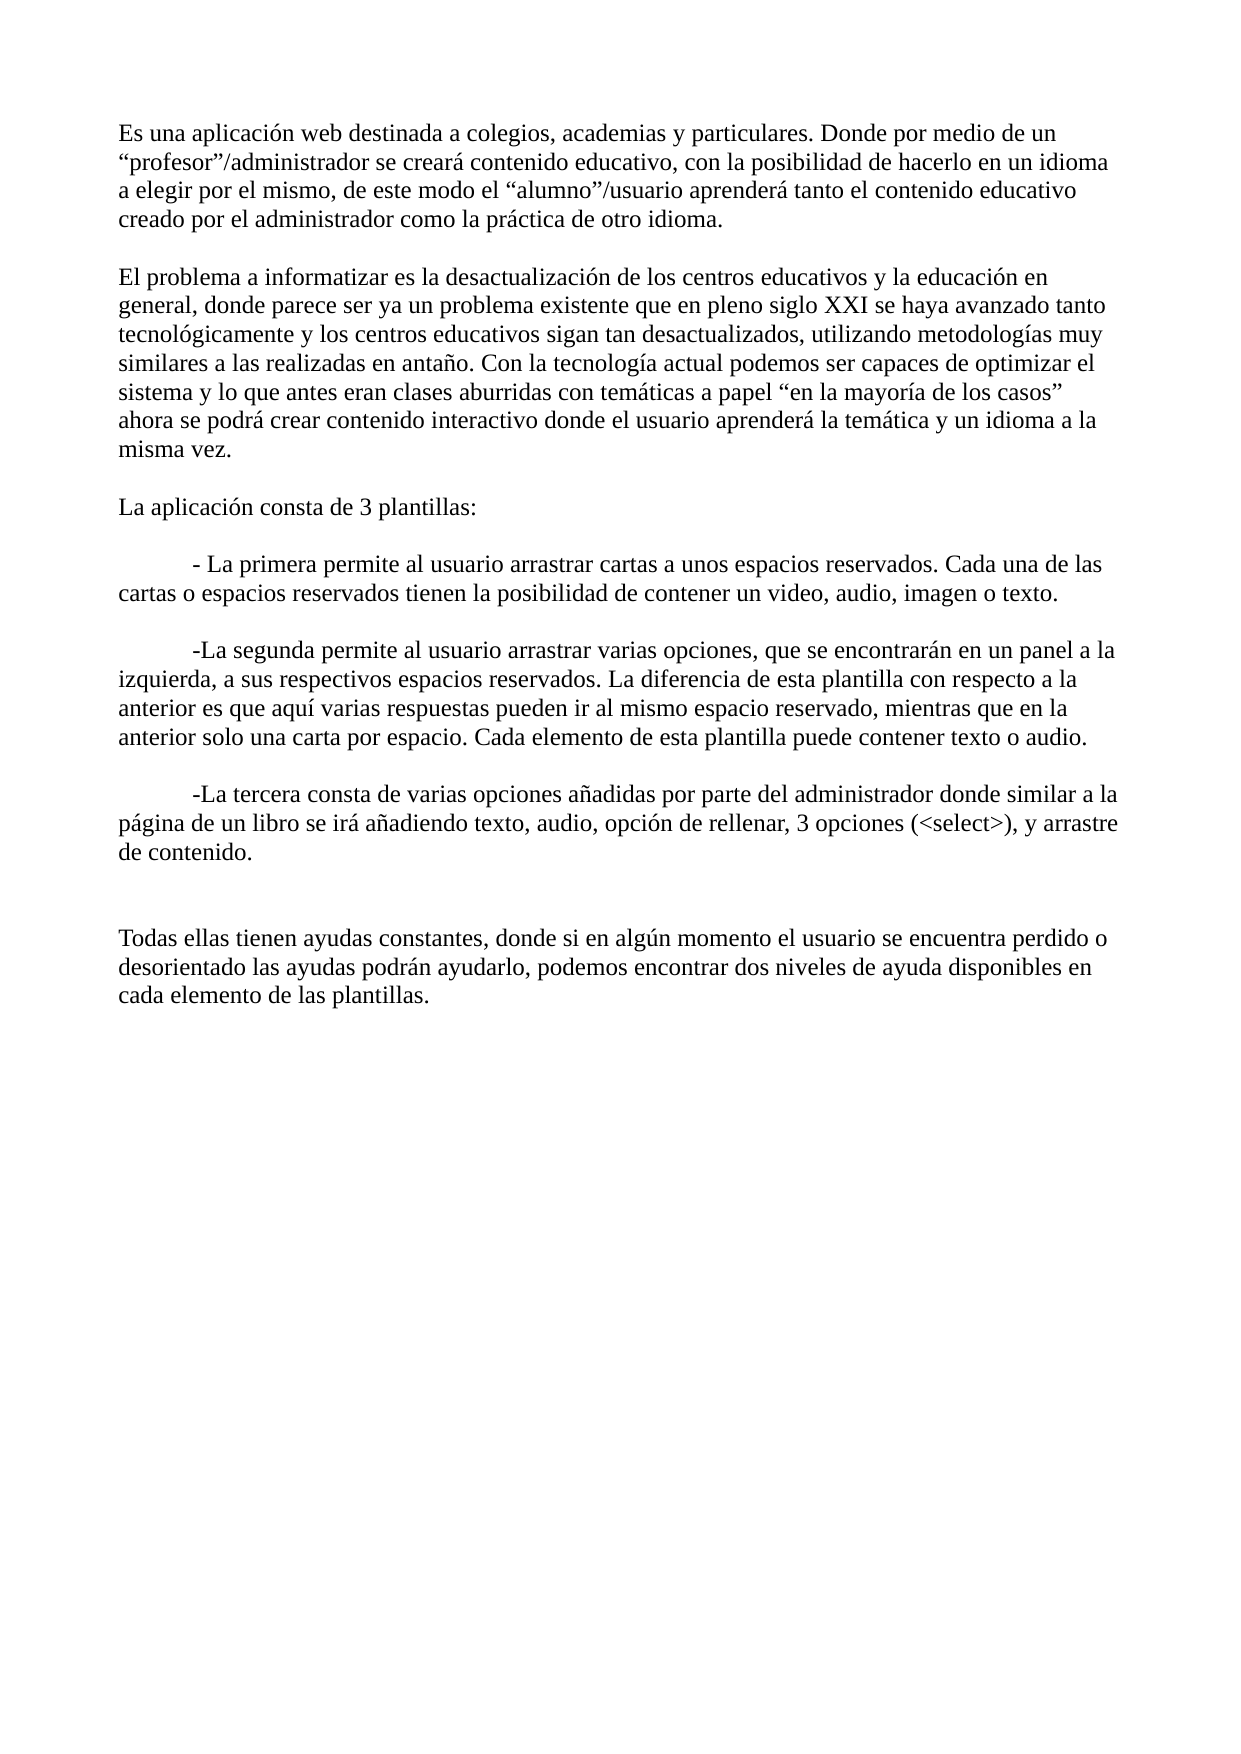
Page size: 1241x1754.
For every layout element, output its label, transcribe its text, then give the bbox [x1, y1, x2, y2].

text El problema a informatizar es la desactualización de los centros educativos y la educación en general, donde parece ser ya un problema existente que en pleno siglo XXI se haya avanzado tanto tecnológicamente y los centros educativos sigan tan desactualizados, utilizando metodologías muy similares a las realizadas en antaño. Con la tecnología actual podemos ser capaces de optimizar el sistema y lo que antes eran clases aburridas con temáticas a papel “en la mayoría de los casos” ahora se podrá crear contenido interactivo donde el usuario aprenderá la temática y un idioma a la misma vez. [118, 262, 1122, 463]
text -La tercera consta de varias opciones añadidas por parte del administrador donde similar a la página de un libro se irá añadiendo texto, audio, opción de rellenar, 3 opciones (<select>), y arrastre de contenido. [118, 779, 1122, 866]
text -La segunda permite al usuario arrastrar varias opciones, que se encontrarán en un panel a la izquierda, a sus respectivos espacios reservados. La diferencia de esta plantilla con respecto a la anterior es que aquí varias respuestas pueden ir al mismo espacio reservado, mientras que en la anterior solo una carta por espacio. Cada elemento de esta plantilla puede contener texto o audio. [118, 636, 1122, 751]
text - La primera permite al usuario arrastrar cartas a unos espacios reservados. Cada una de las cartas o espacios reservados tienen la posibilidad de contener un video, audio, imagen o texto. [118, 549, 1122, 607]
text Todas ellas tienen ayudas constantes, donde si en algún momento el usuario se encuentra perdido o desorientado las ayudas podrán ayudarlo, podemos encontrar dos niveles de ayuda disponibles en cada elemento de las plantillas. [118, 923, 1122, 1009]
text Es una aplicación web destinada a colegios, academias y particulares. Donde por medio de un “profesor”/administrador se creará contenido educativo, con la posibilidad de hacerlo en un idioma a elegir por el mismo, de este modo el “alumno”/usuario aprenderá tanto el contenido educativo creado por el administrador como la práctica de otro idioma. [118, 118, 1122, 233]
text La aplicación consta de 3 plantillas: [118, 492, 1122, 521]
